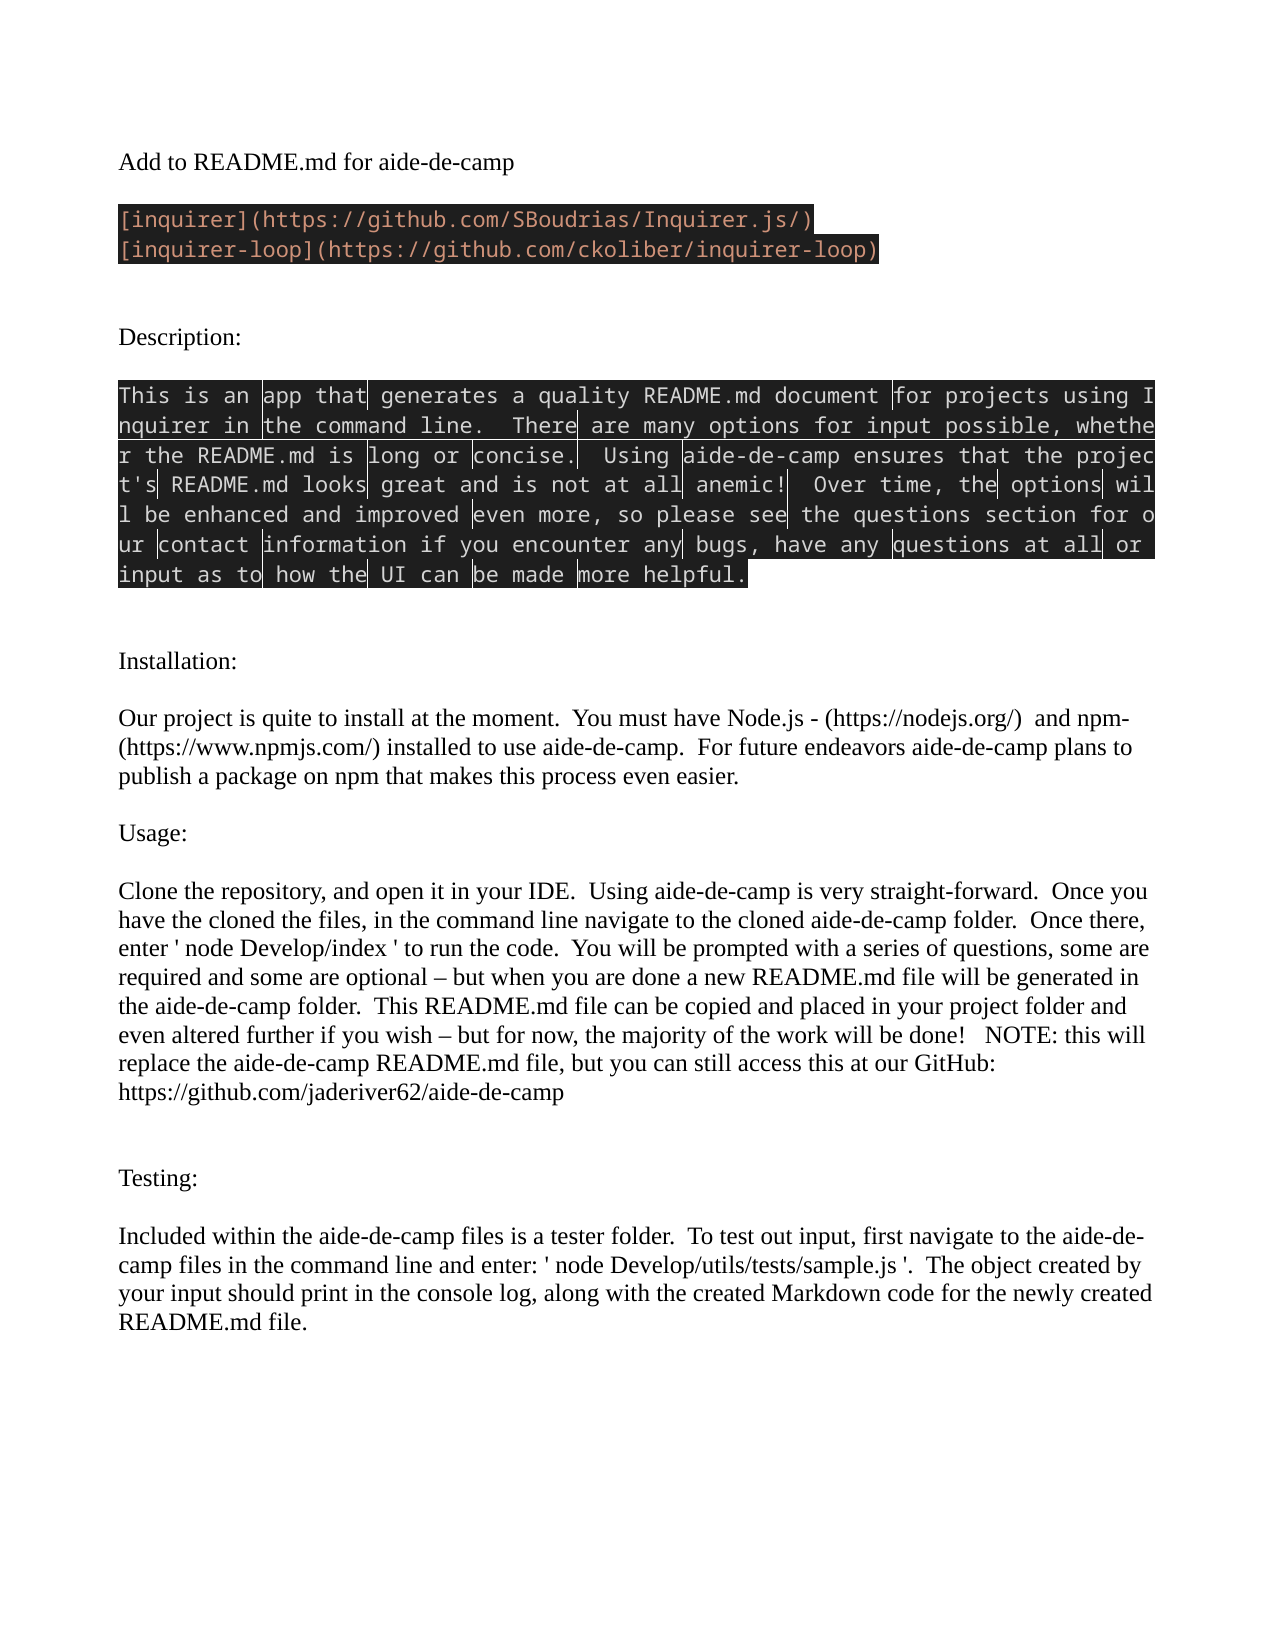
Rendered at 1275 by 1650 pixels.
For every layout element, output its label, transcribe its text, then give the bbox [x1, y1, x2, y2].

text Clone the repository, and open it in your IDE. Using aide-de-camp is very straight-forward. Once you have the cloned the files, in the command line navigate to the cloned aide-de-camp folder. Once there, enter ' node Develop/index ' to run the code. You will be prompted with a series of questions, some are required and some are optional – but when you are done a new README.md file will be generated in the aide-de-camp folder. This README.md file can be copied and placed in your project folder and even altered further if you wish – but for now, the majority of the work will be done! NOTE: this will replace the aide-de-camp README.md file, but you can still access this at our GitHub: https://github.com/jaderiver62/aide-de-camp [118, 876, 1157, 1106]
text Add to README.md for aide-de-camp [118, 147, 1157, 176]
text Testing: [118, 1163, 1157, 1192]
text Our project is quite to install at the moment. You must have Node.js - (https://nodejs.org/) and npm- (https://www.npmjs.com/) installed to use aide-de-camp. For future endeavors aide-de-camp plans to publish a package on npm that makes this process even easier. [118, 703, 1157, 790]
text [inquirer-loop](https://github.com/ckoliber/inquirer-loop) [118, 234, 1157, 264]
text Description: [118, 322, 1157, 351]
text [inquirer](https://github.com/SBoudrias/Inquirer.js/) [118, 204, 1157, 234]
text Usage: [118, 818, 1157, 847]
text This is an app that generates a quality README.md document for projects using Inquirer in the command line. There are many options for input possible, whether the README.md is long or concise. Using aide-de-camp ensures that the project's README.md looks great and is not at all anemic! Over time, the options will be enhanced and improved even more, so please see the questions section for our contact information if you encounter any bugs, have any questions at all or input as to how the UI can be made more helpful. [118, 380, 1157, 588]
text Installation: [118, 646, 1157, 675]
text Included within the aide-de-camp files is a tester folder. To test out input, first navigate to the aide-de-camp files in the command line and enter: ' node Develop/utils/tests/sample.js '. The object created by your input should print in the console log, along with the created Markdown code for the newly created README.md file. [118, 1221, 1157, 1336]
